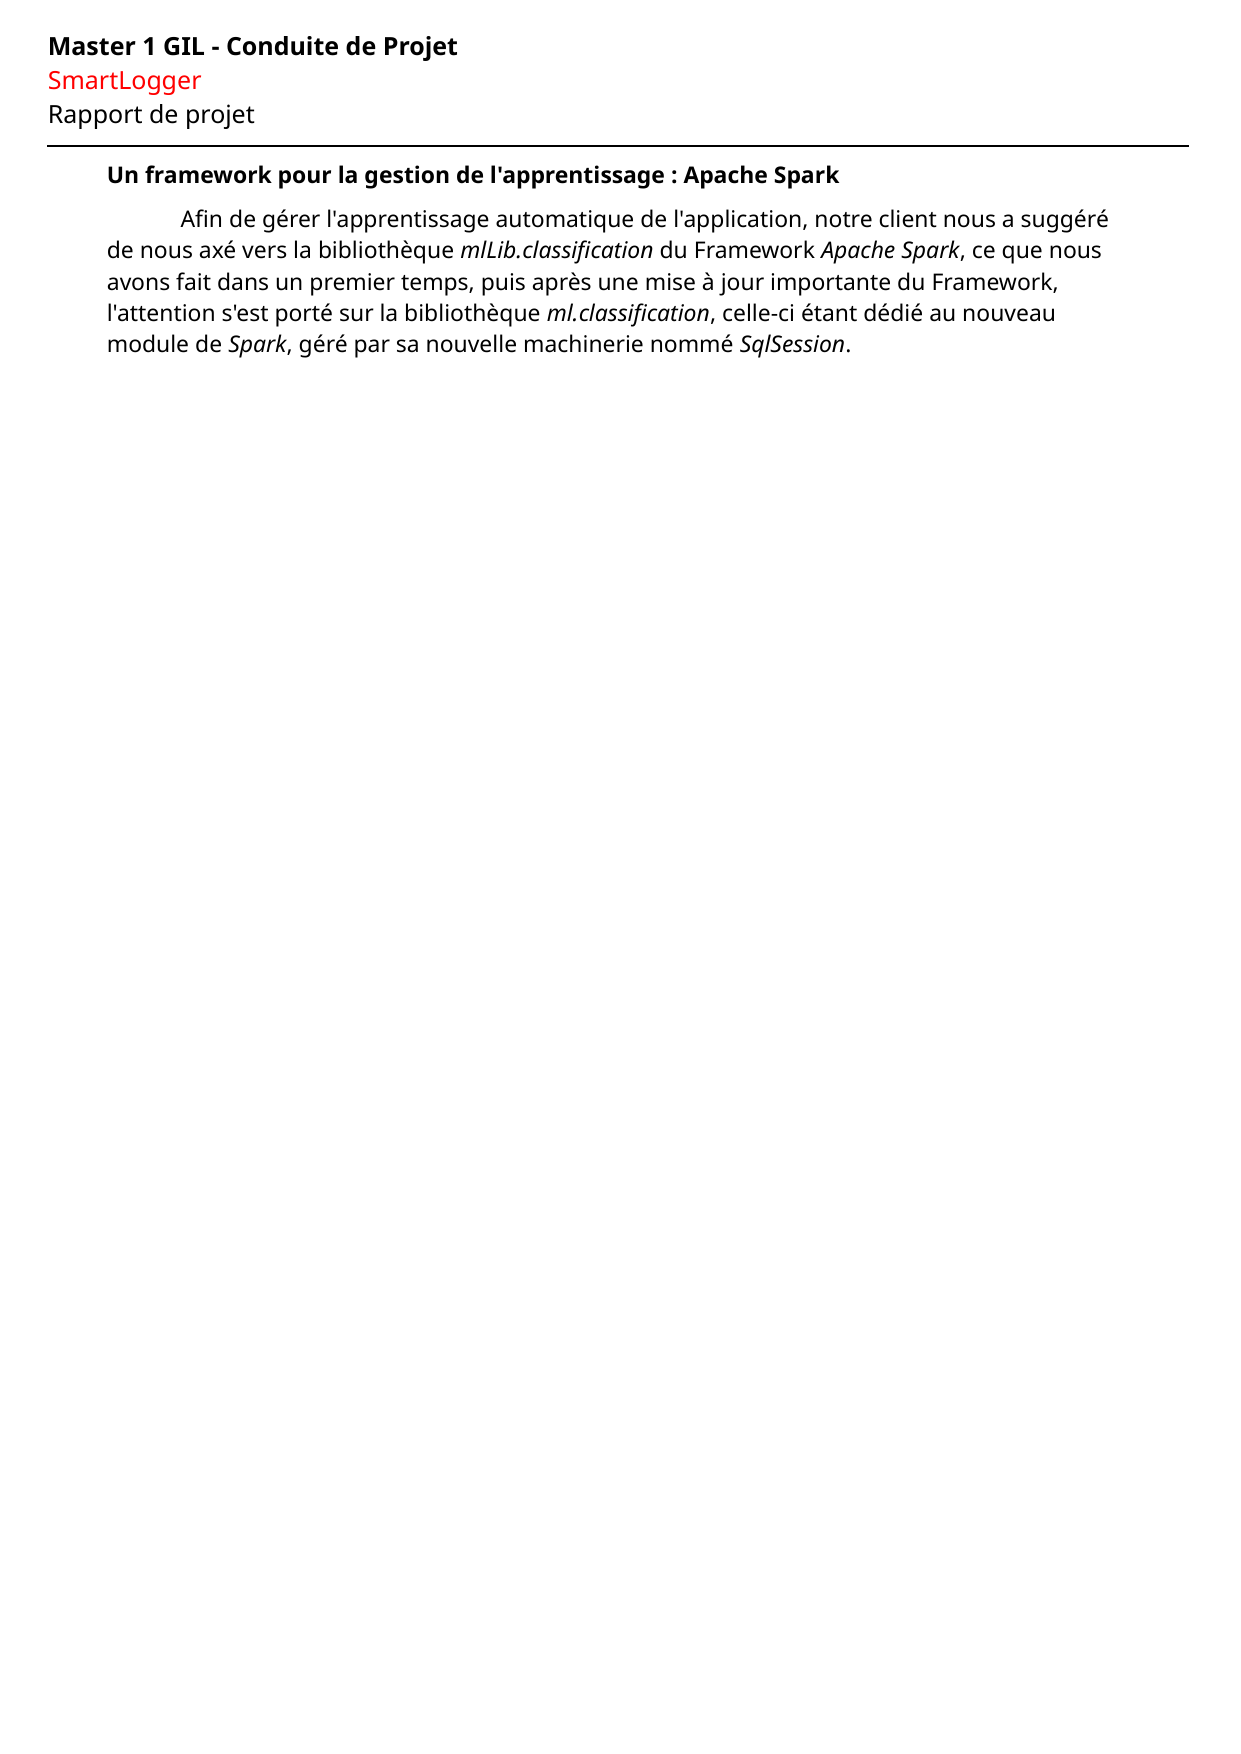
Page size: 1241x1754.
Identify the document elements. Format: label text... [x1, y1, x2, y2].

text Un framework pour la gestion de l'apprentissage : Apache Spark [107, 159, 1140, 191]
text Afin de gérer l'apprentissage automatique de l'application, notre client nous a suggéré de nous axé vers la bibliothèque mlLib.classification du Framework Apache Spark, ce que nous avons fait dans un premier temps, puis après une mise à jour importante du Framework, l'attention s'est porté sur la bibliothèque ml.classification, celle-ci étant dédié au nouveau module de Spark, géré par sa nouvelle machinerie nommé SqlSession. [107, 203, 1140, 359]
